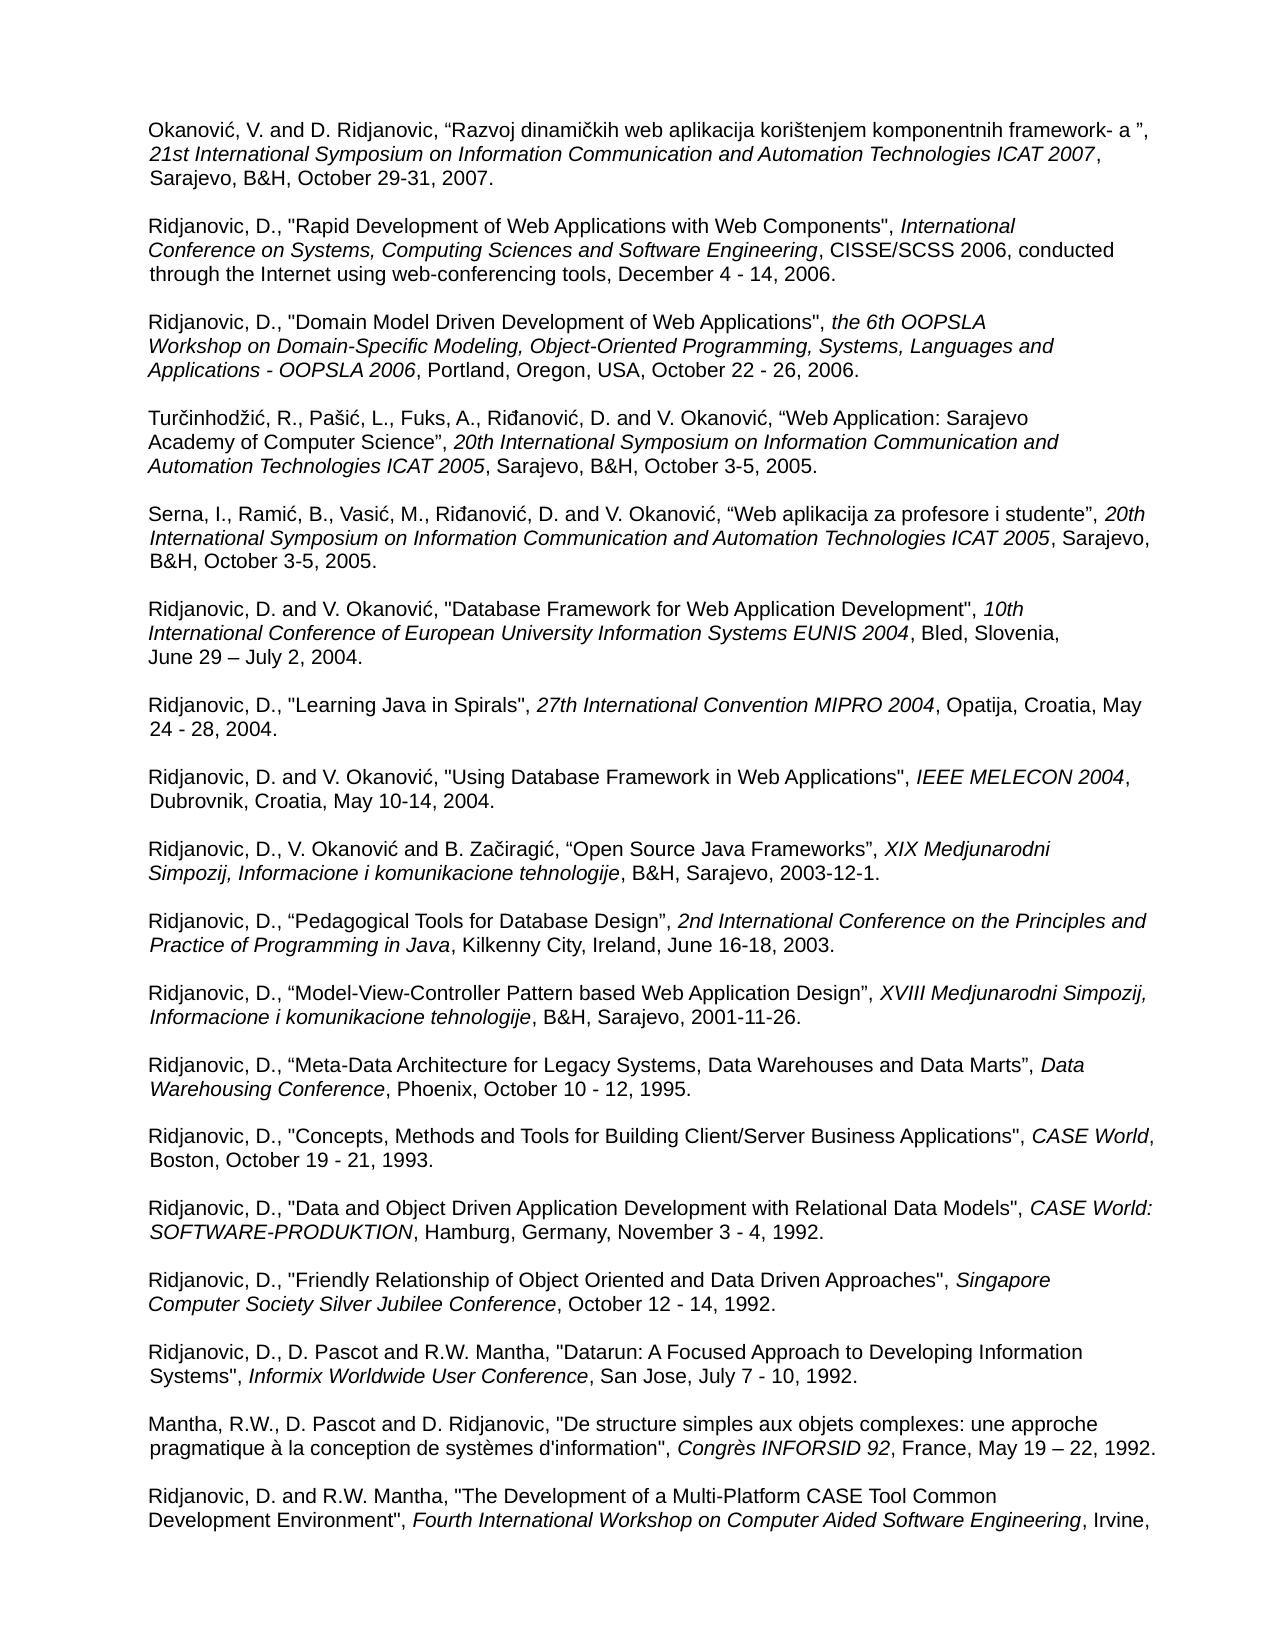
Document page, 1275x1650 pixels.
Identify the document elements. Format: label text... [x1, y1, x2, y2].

text International Conference of European University Information Systems EUNIS 2004, Bled, Slovenia, [148, 621, 1157, 645]
text Okanović, V. and D. Ridjanovic, “Razvoj dinamičkih web aplikacija korištenjem komponentnih framework- a ”, 21st International Symposium on Information Communication and Automation Technologies ICAT 2007, Sarajevo, B&H, October 29-31, 2007. [148, 118, 1157, 190]
text June 29 – July 2, 2004. [148, 645, 1157, 669]
text Ridjanovic, D., “Model-View-Controller Pattern based Web Application Design”, XVIII Medjunarodni Simpozij, Informacione i komunikacione tehnologije, B&H, Sarajevo, 2001-11-26. [148, 981, 1157, 1028]
text Mantha, R.W., D. Pascot and D. Ridjanovic, "De structure simples aux objets complexes: une approche pragmatique à la conception de systèmes d'information", Congrès INFORSID 92, France, May 19 – 22, 1992. [148, 1412, 1157, 1460]
text Turčinhodžić, R., Pašić, L., Fuks, A., Riđanović, D. and V. Okanović, “Web Application: Sarajevo [148, 406, 1157, 429]
text Ridjanovic, D. and V. Okanović, "Database Framework for Web Application Development", 10th [148, 597, 1157, 621]
text Computer Society Silver Jubilee Conference, October 12 - 14, 1992. [148, 1292, 1157, 1316]
text Workshop on Domain-Specific Modeling, Object-Oriented Programming, Systems, Languages and [148, 334, 1157, 358]
text Ridjanovic, D., "Data and Object Driven Application Development with Relational Data Models", CASE World: SOFTWARE-PRODUKTION, Hamburg, Germany, November 3 - 4, 1992. [148, 1196, 1157, 1244]
text Ridjanovic, D., “Pedagogical Tools for Database Design”, 2nd International Conference on the Principles and Practice of Programming in Java, Kilkenny City, Ireland, June 16-18, 2003. [148, 909, 1157, 957]
text Ridjanovic, D., D. Pascot and R.W. Mantha, "Datarun: A Focused Approach to Developing Information Systems", Informix Worldwide User Conference, San Jose, July 7 - 10, 1992. [148, 1340, 1157, 1388]
text Ridjanovic, D. and V. Okanović, "Using Database Framework in Web Applications", IEEE MELECON 2004, Dubrovnik, Croatia, May 10-14, 2004. [148, 765, 1157, 813]
text Ridjanovic, D. and R.W. Mantha, "The Development of a Multi-Platform CASE Tool Common [148, 1484, 1157, 1508]
text Ridjanovic, D., "Rapid Development of Web Applications with Web Components", International [148, 214, 1157, 238]
text Ridjanovic, D., V. Okanović and B. Začiragić, “Open Source Java Frameworks”, XIX Medjunarodni [148, 837, 1157, 861]
text Ridjanovic, D., "Learning Java in Spirals", 27th International Convention MIPRO 2004, Opatija, Croatia, May 24 - 28, 2004. [148, 693, 1157, 741]
text Serna, I., Ramić, B., Vasić, M., Riđanović, D. and V. Okanović, “Web aplikacija za profesore i studente”, 20th International Symposium on Information Communication and Automation Technologies ICAT 2005, Sarajevo, B&H, October 3-5, 2005. [148, 501, 1157, 573]
text Development Environment", Fourth International Workshop on Computer Aided Software Engineering, Irvine, [148, 1508, 1157, 1532]
text Automation Technologies ICAT 2005, Sarajevo, B&H, October 3-5, 2005. [148, 453, 1157, 477]
text Conference on Systems, Computing Sciences and Software Engineering, CISSE/SCSS 2006, conducted through the Internet using web-conferencing tools, December 4 - 14, 2006. [148, 238, 1157, 286]
text Simpozij, Informacione i komunikacione tehnologije, B&H, Sarajevo, 2003-12-1. [148, 861, 1157, 885]
text Academy of Computer Science”, 20th International Symposium on Information Communication and [148, 429, 1157, 453]
text Ridjanovic, D., "Concepts, Methods and Tools for Building Client/Server Business Applications", CASE World, Boston, October 19 - 21, 1993. [148, 1124, 1157, 1172]
text Ridjanovic, D., "Domain Model Driven Development of Web Applications", the 6th OOPSLA [148, 310, 1157, 334]
text Applications - OOPSLA 2006, Portland, Oregon, USA, October 22 - 26, 2006. [148, 358, 1157, 382]
text Ridjanovic, D., "Friendly Relationship of Object Oriented and Data Driven Approaches", Singapore [148, 1268, 1157, 1292]
text Ridjanovic, D., “Meta-Data Architecture for Legacy Systems, Data Warehouses and Data Marts”, Data Warehousing Conference, Phoenix, October 10 - 12, 1995. [148, 1052, 1157, 1100]
